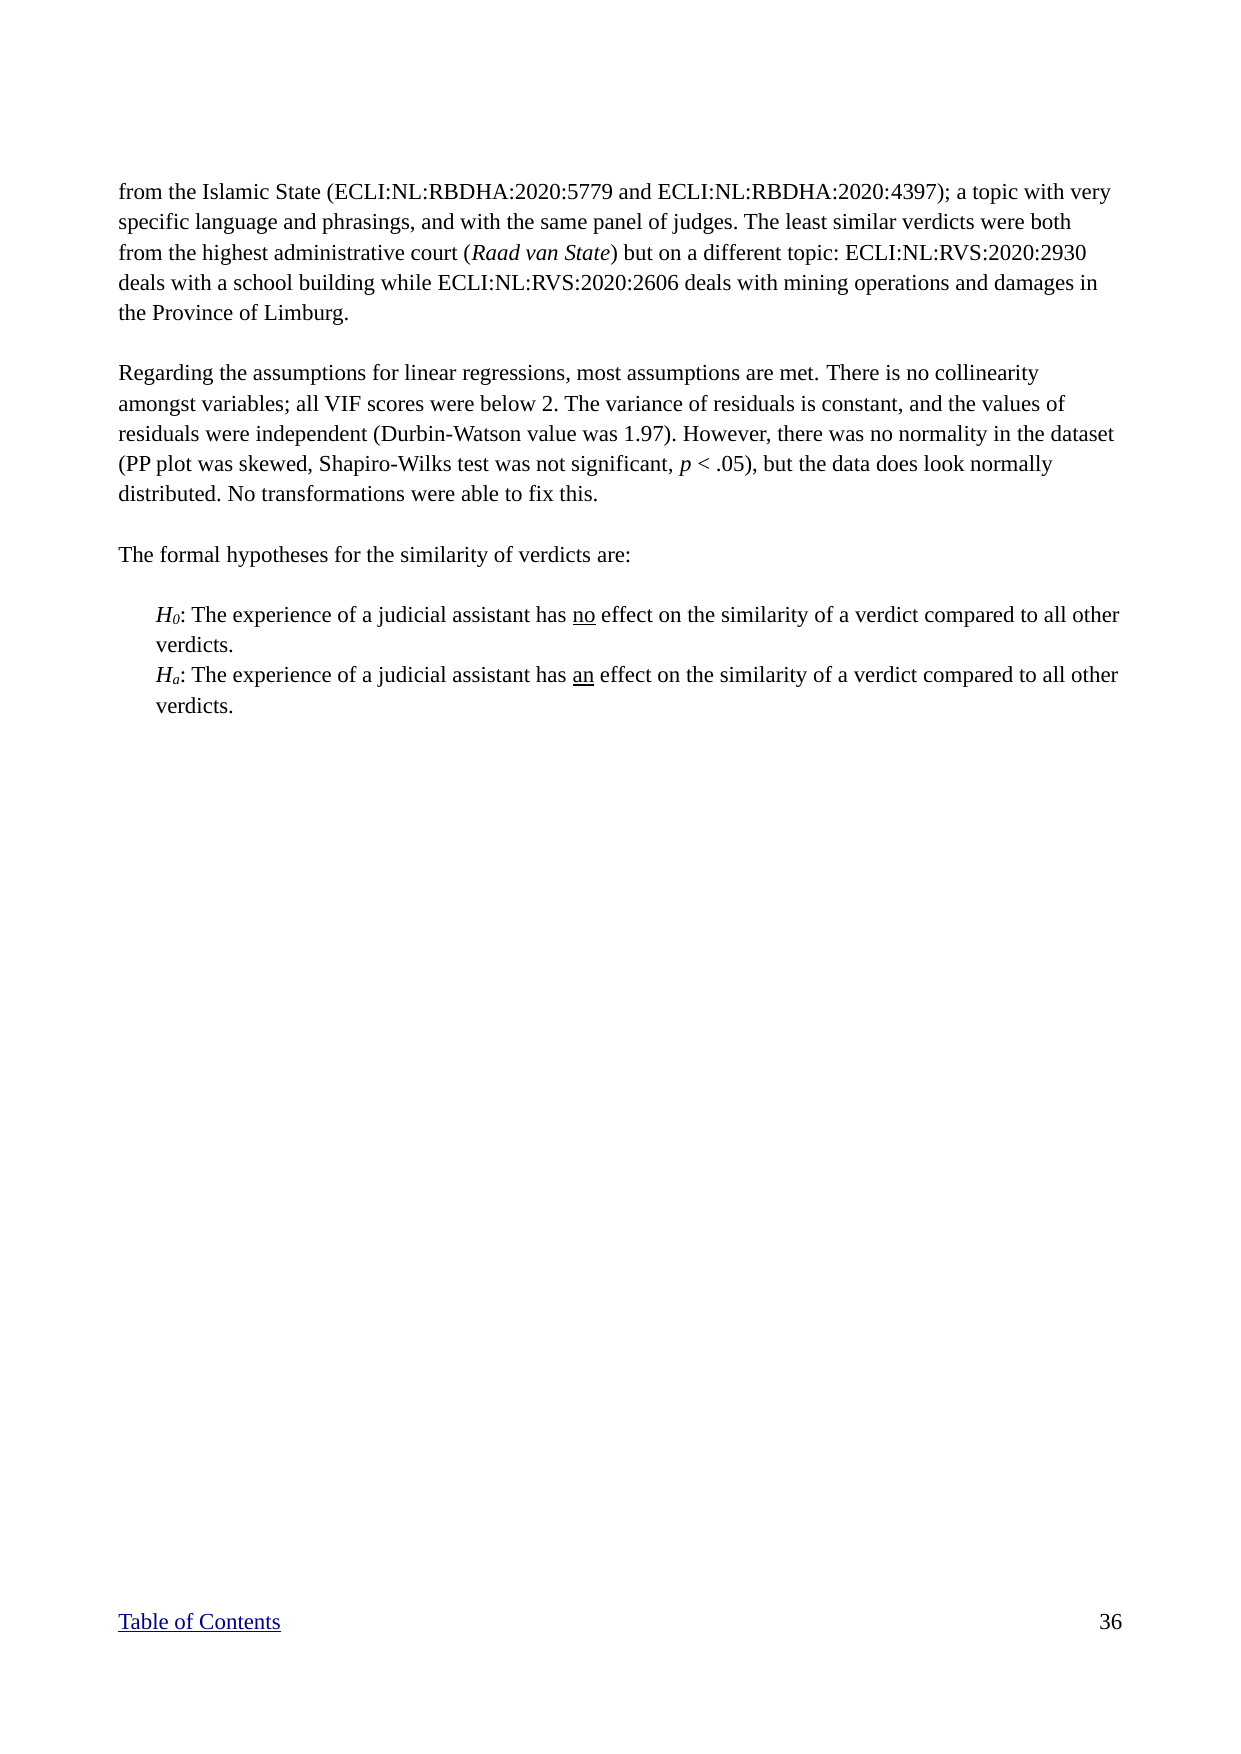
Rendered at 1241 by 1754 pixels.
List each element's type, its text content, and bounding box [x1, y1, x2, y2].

text H0: The experience of a judicial assistant has no effect on the similarity of a verdict compared to all other verdicts. Ha: The experience of a judicial assistant has an effect on the similarity of a verdict compared to all other verdicts. [156, 601, 1122, 718]
list Regarding the assumptions for linear regressions, most assumptions are met. There is no collinearity amongst variables; all VIF scores were below 2. The variance of residuals is constant, and the values of residuals were independent (Durbin-Watson value was 1.97). However, there was no normality in the dataset (PP plot was skewed, Shapiro-Wilks test was not significant, p < .05), but the data does look normally distributed. No transformations were able to fix this. [118, 359, 1122, 507]
text The formal hypotheses for the similarity of verdicts are: [118, 541, 1122, 567]
text from the Islamic State (ECLI:NL:RBDHA:2020:5779 and ECLI:NL:RBDHA:2020:4397); a topic with very specific language and phrasings, and with the same panel of judges. The least similar verdicts were both from the highest administrative court (Raad van State) but on a different topic: ECLI:NL:RVS:2020:2930 deals with a school building while ECLI:NL:RVS:2020:2606 deals with mining operations and damages in the Province of Limburg. [118, 178, 1122, 325]
